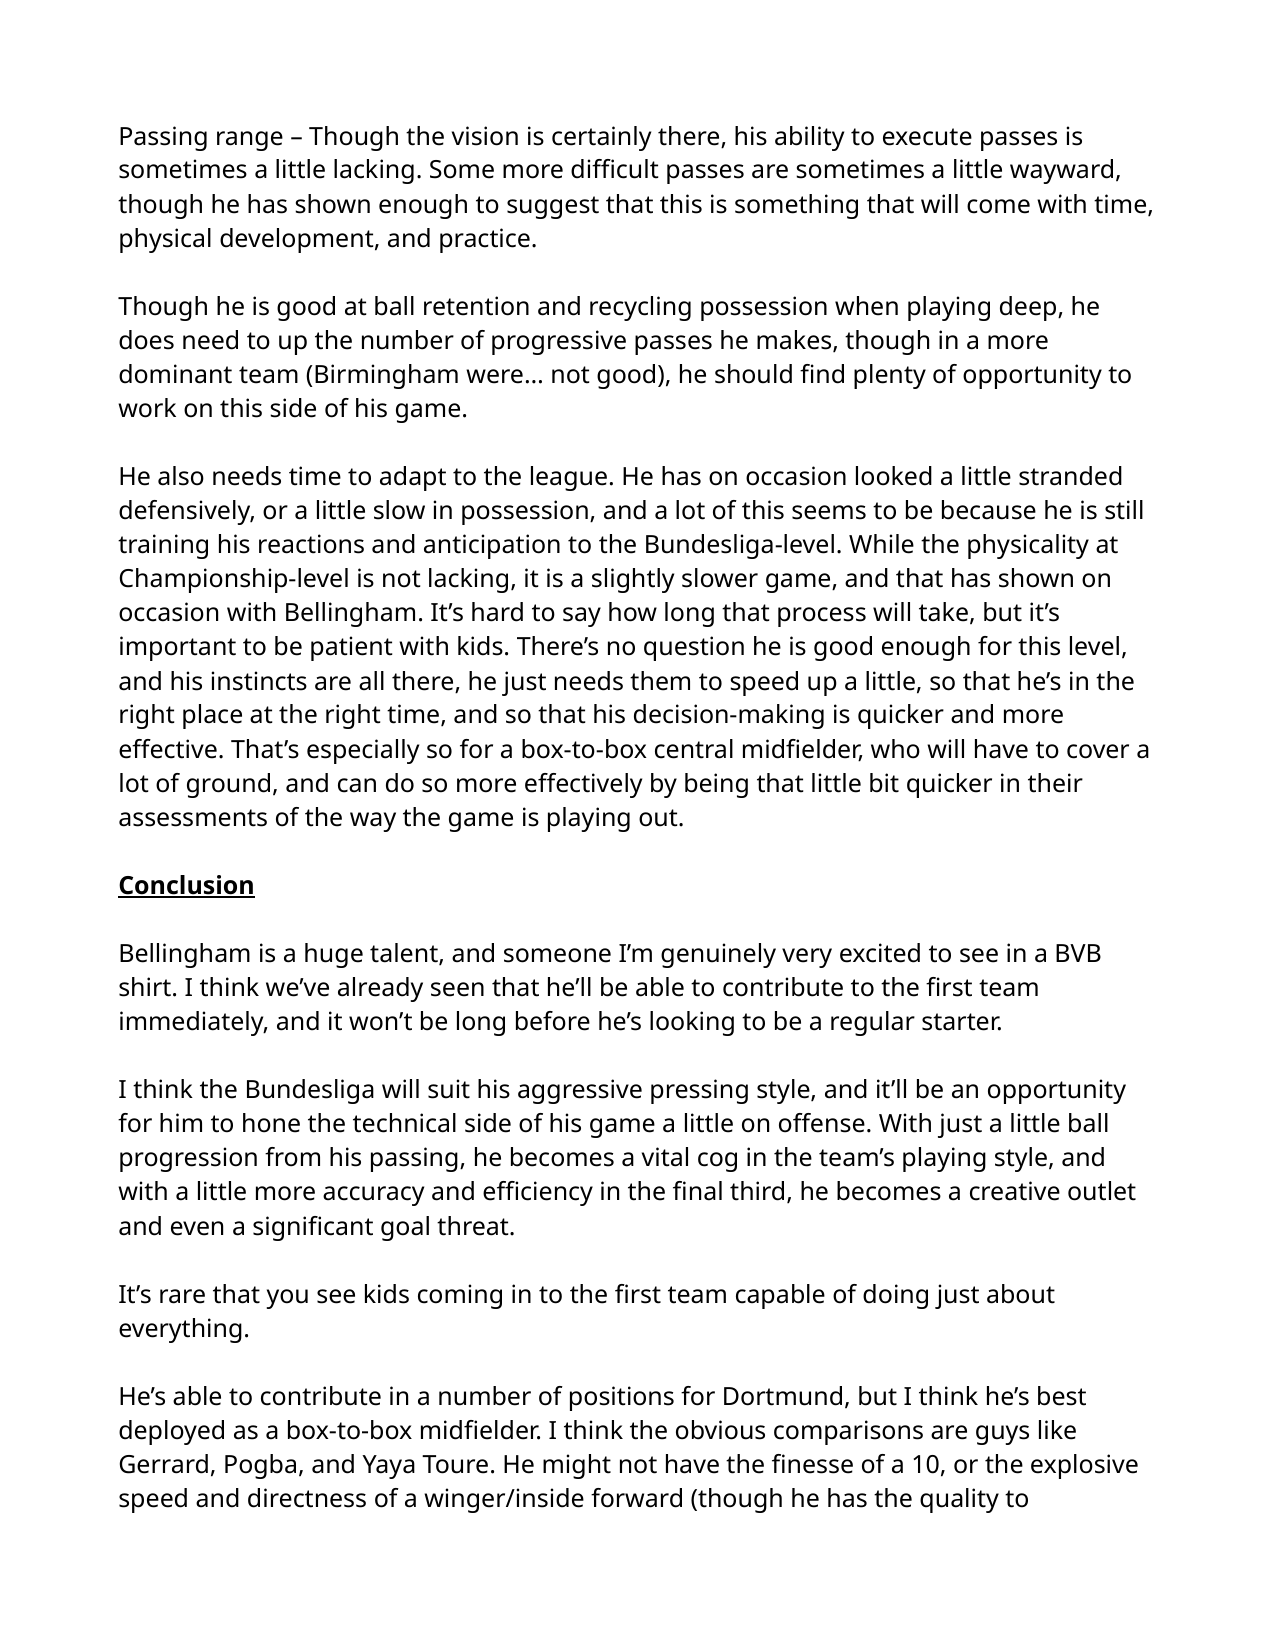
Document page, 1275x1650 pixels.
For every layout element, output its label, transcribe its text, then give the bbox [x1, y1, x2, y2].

text It’s rare that you see kids coming in to the first team capable of doing just about everything. [118, 1276, 1157, 1344]
text He also needs time to adapt to the league. He has on occasion looked a little stranded defensively, or a little slow in possession, and a lot of this seems to be because he is still training his reactions and anticipation to the Bundesliga-level. While the physicality at Championship-level is not lacking, it is a slightly slower game, and that has shown on occasion with Bellingham. It’s hard to say how long that process will take, but it’s important to be patient with kids. There’s no question he is good enough for this level, and his instincts are all there, he just needs them to speed up a little, so that he’s in the right place at the right time, and so that his decision-making is quicker and more effective. That’s especially so for a box-to-box central midfielder, who will have to cover a lot of ground, and can do so more effectively by being that little bit quicker in their assessments of the way the game is playing out. [118, 459, 1157, 833]
text Passing range – Though the vision is certainly there, his ability to execute passes is sometimes a little lacking. Some more difficult passes are sometimes a little wayward, though he has shown enough to suggest that this is something that will come with time, physical development, and practice. [118, 118, 1157, 254]
text I think the Bundesliga will suit his aggressive pressing style, and it’ll be an opportunity for him to hone the technical side of his game a little on offense. With just a little ball progression from his passing, he becomes a vital cog in the team’s playing style, and with a little more accuracy and efficiency in the final third, he becomes a creative outlet and even a significant goal threat. [118, 1072, 1157, 1242]
text Conclusion [118, 867, 1157, 902]
text Bellingham is a huge talent, and someone I’m genuinely very excited to see in a BVB shirt. I think we’ve already seen that he’ll be able to contribute to the first team immediately, and it won’t be long before he’s looking to be a regular starter. [118, 936, 1157, 1038]
text Though he is good at ball retention and recycling possession when playing deep, he does need to up the number of progressive passes he makes, though in a more dominant team (Birmingham were… not good), he should find plenty of opportunity to work on this side of his game. [118, 288, 1157, 425]
text He’s able to contribute in a number of positions for Dortmund, but I think he’s best deployed as a box-to-box midfielder. I think the obvious comparisons are guys like Gerrard, Pogba, and Yaya Toure. He might not have the finesse of a 10, or the explosive speed and directness of a winger/inside forward (though he has the quality to [118, 1378, 1157, 1515]
